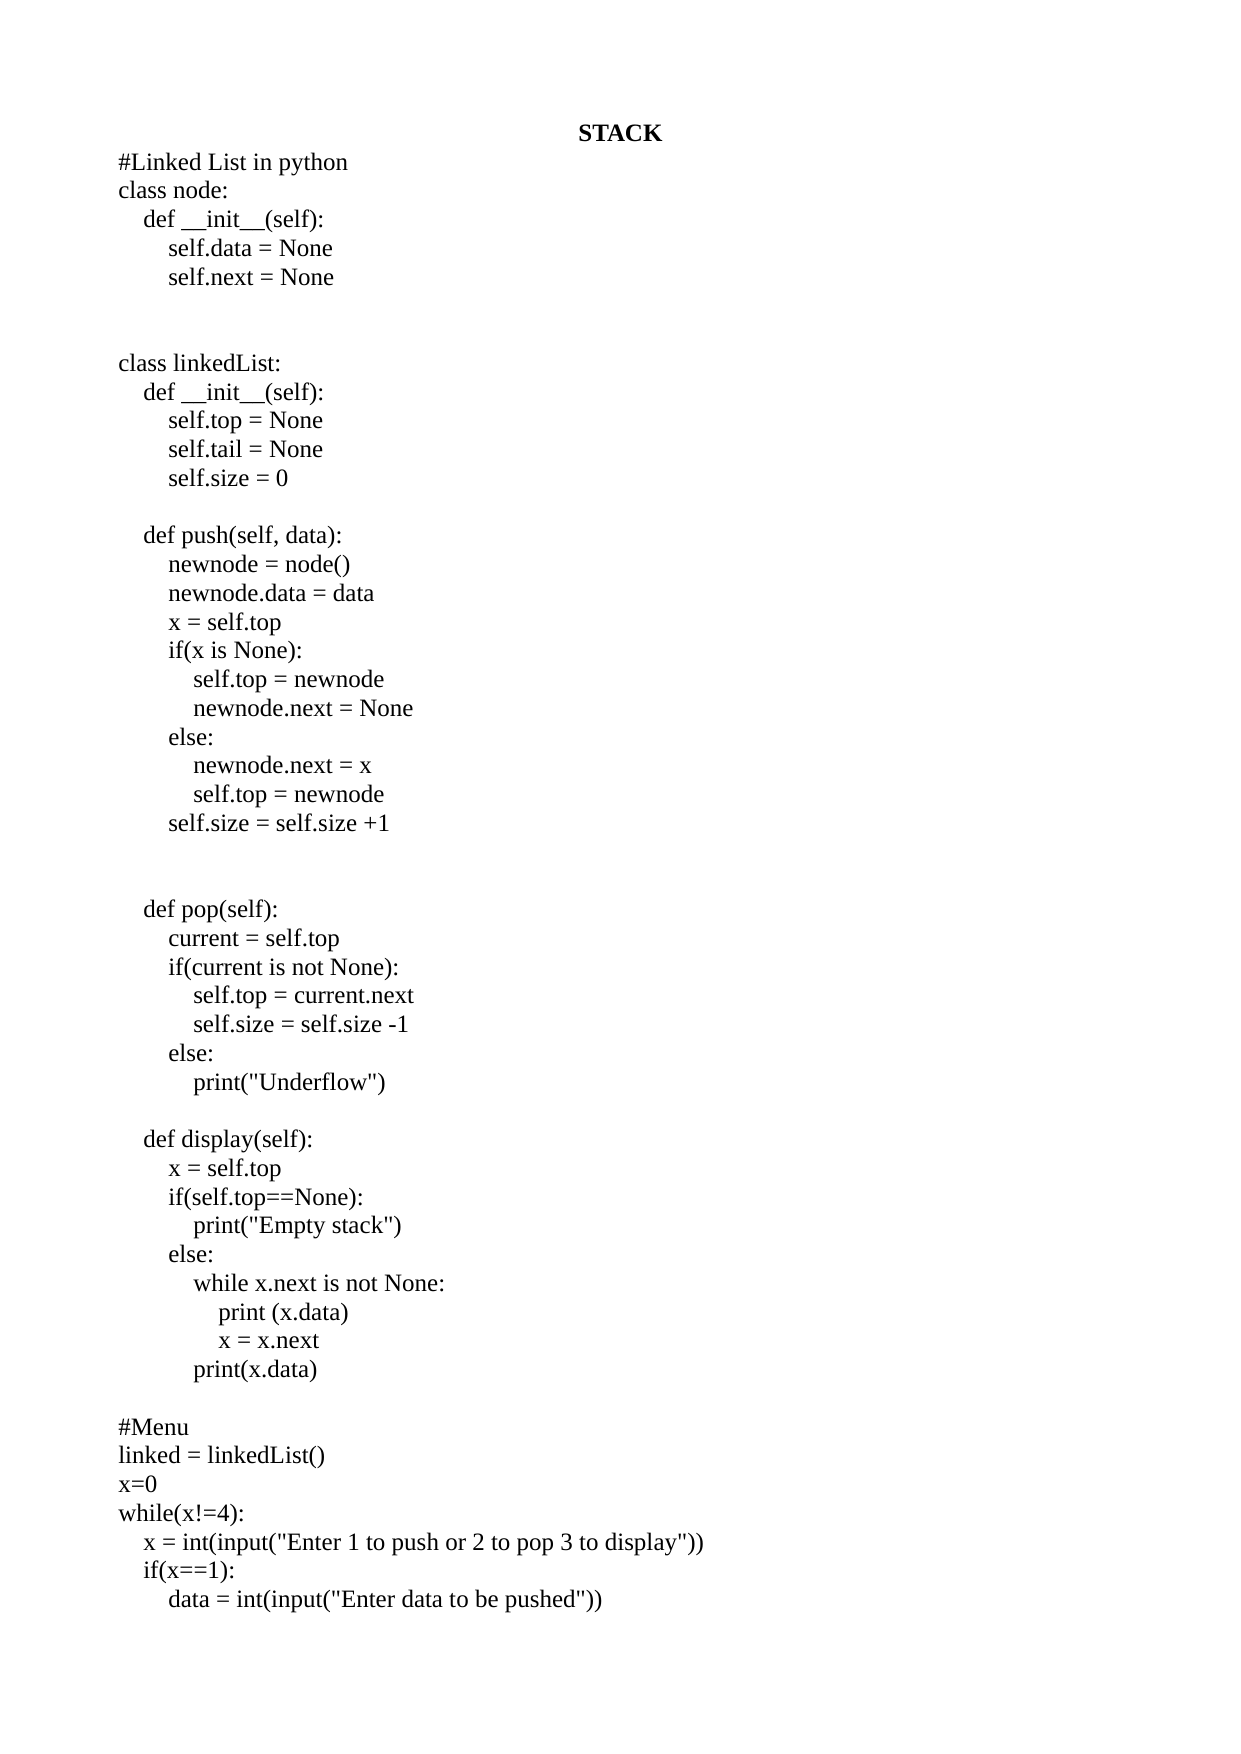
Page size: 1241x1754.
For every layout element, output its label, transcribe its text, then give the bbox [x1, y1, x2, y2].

text newnode.next = None [118, 693, 1122, 722]
text self.top = None [118, 406, 1122, 434]
text #Linked List in python [118, 147, 1122, 176]
text def __init__(self): [118, 377, 1122, 406]
text self.top = newnode [118, 664, 1122, 693]
text x = x.next [118, 1326, 1122, 1354]
text if(x is None): [118, 636, 1122, 664]
text current = self.top [118, 923, 1122, 952]
text else: [118, 1239, 1122, 1268]
text print(x.data) [118, 1354, 1122, 1383]
text #Menu [118, 1412, 1122, 1441]
text self.tail = None [118, 434, 1122, 463]
text linked = linkedList() [118, 1441, 1122, 1469]
text self.size = self.size +1 [118, 808, 1122, 837]
text self.top = newnode [118, 779, 1122, 808]
text if(self.top==None): [118, 1182, 1122, 1211]
text if(x==1): [118, 1556, 1122, 1584]
text self.size = self.size -1 [118, 1009, 1122, 1038]
text self.next = None [118, 262, 1122, 291]
text else: [118, 722, 1122, 751]
text def display(self): [118, 1124, 1122, 1153]
text x=0 [118, 1469, 1122, 1498]
text newnode = node() [118, 549, 1122, 578]
text self.size = 0 [118, 463, 1122, 492]
text x = int(input("Enter 1 to push or 2 to pop 3 to display")) [118, 1527, 1122, 1556]
text self.data = None [118, 233, 1122, 262]
text class linkedList: [118, 348, 1122, 377]
text x = self.top [118, 607, 1122, 636]
text def pop(self): [118, 894, 1122, 923]
text newnode.next = x [118, 751, 1122, 779]
text STACK [118, 118, 1122, 147]
text while(x!=4): [118, 1498, 1122, 1527]
text print("Empty stack") [118, 1211, 1122, 1239]
text while x.next is not None: [118, 1268, 1122, 1297]
text def __init__(self): [118, 204, 1122, 233]
text data = int(input("Enter data to be pushed")) [118, 1584, 1122, 1613]
text self.top = current.next [118, 981, 1122, 1009]
text newnode.data = data [118, 578, 1122, 607]
text x = self.top [118, 1153, 1122, 1182]
text if(current is not None): [118, 952, 1122, 981]
text else: [118, 1038, 1122, 1067]
text class node: [118, 176, 1122, 204]
text def push(self, data): [118, 521, 1122, 549]
text print("Underflow") [118, 1067, 1122, 1096]
text print (x.data) [118, 1297, 1122, 1326]
